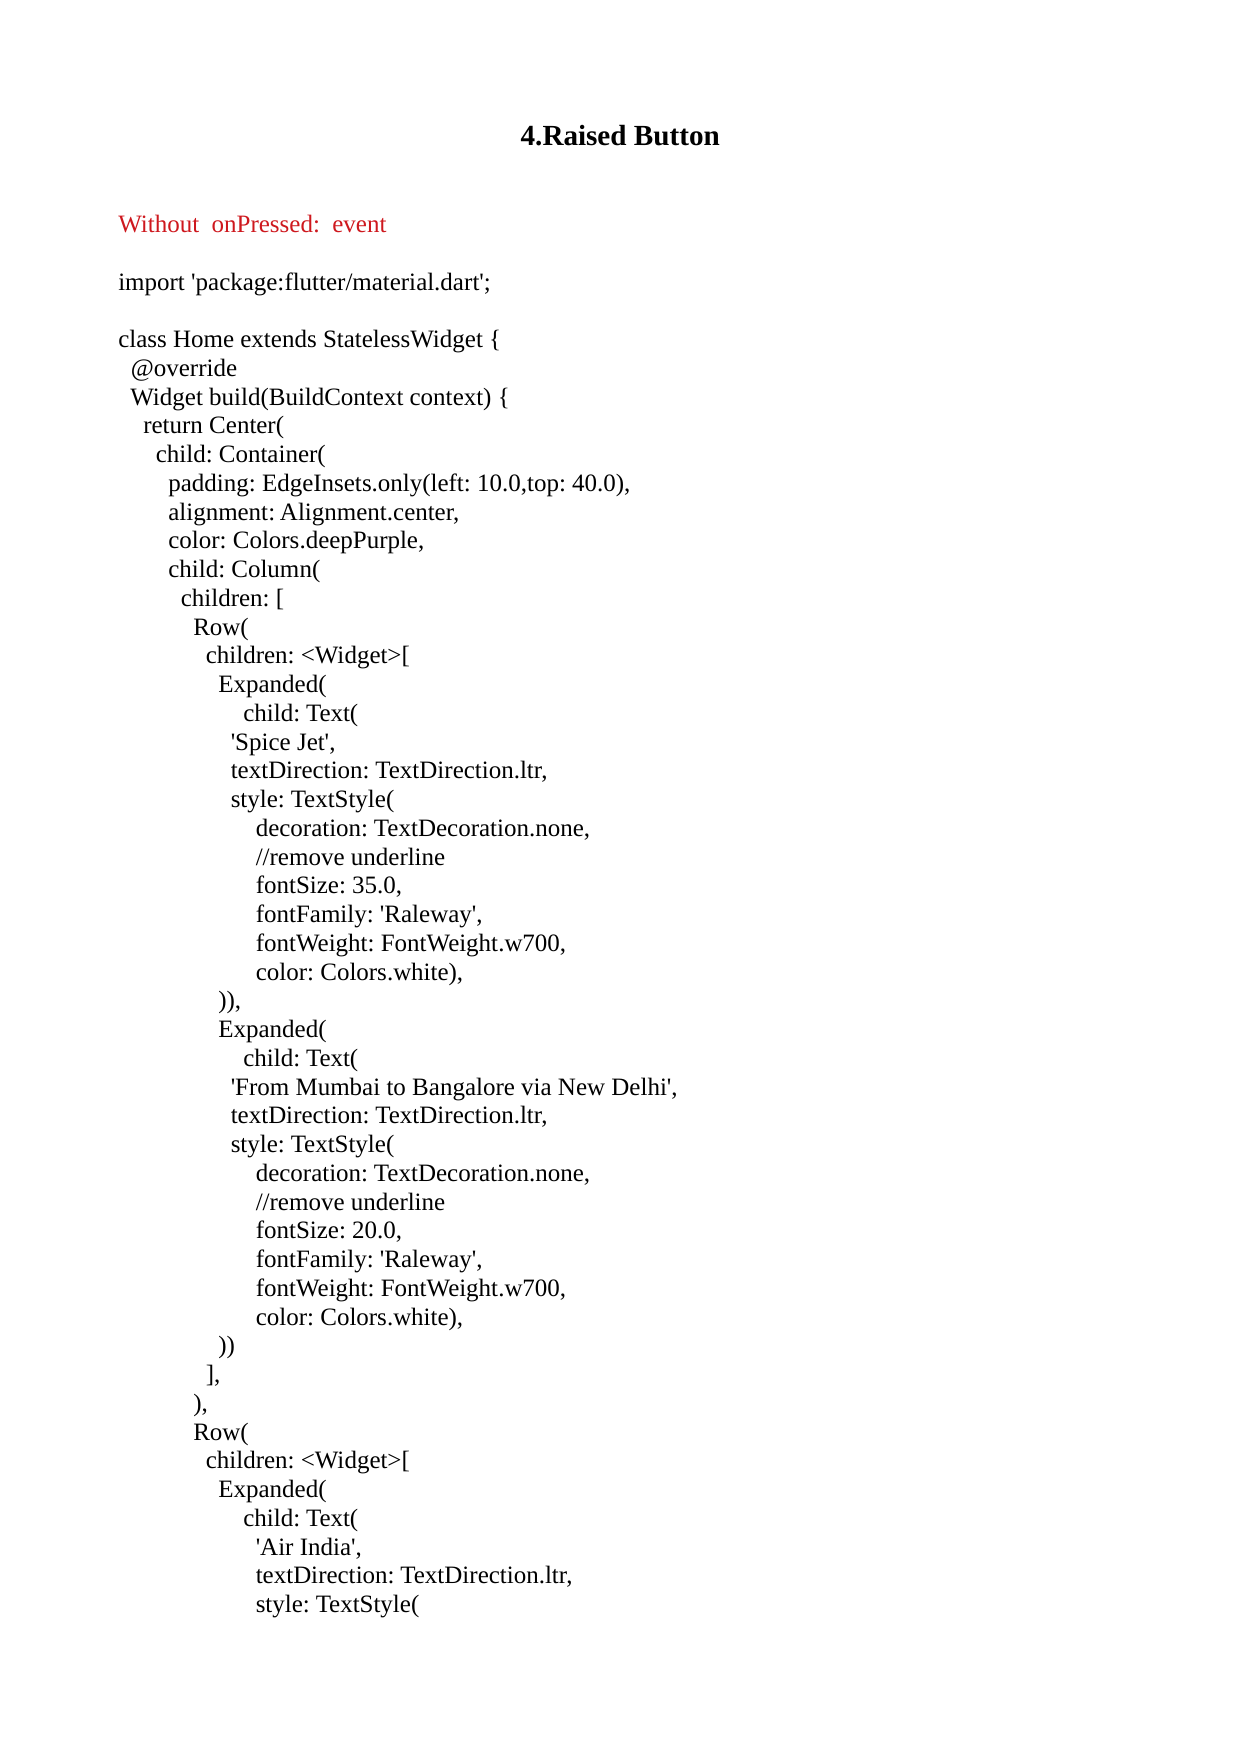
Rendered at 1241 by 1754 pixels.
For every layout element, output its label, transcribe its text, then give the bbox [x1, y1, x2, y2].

text fontFamily: 'Raleway', [118, 1244, 1122, 1273]
text fontSize: 20.0, [118, 1215, 1122, 1244]
text color: Colors.white), [118, 957, 1122, 985]
text alignment: Alignment.center, [118, 497, 1122, 525]
text child: Text( [118, 1043, 1122, 1072]
text Without onPressed: event [118, 209, 1122, 238]
text //remove underline [118, 1187, 1122, 1215]
text color: Colors.deepPurple, [118, 525, 1122, 554]
text ), [118, 1388, 1122, 1417]
text child: Column( [118, 554, 1122, 583]
text Row( [118, 612, 1122, 640]
text Expanded( [118, 1014, 1122, 1043]
text Expanded( [118, 669, 1122, 698]
text //remove underline [118, 842, 1122, 870]
text children: <Widget>[ [118, 1445, 1122, 1474]
text fontFamily: 'Raleway', [118, 899, 1122, 928]
text class Home extends StatelessWidget { [118, 324, 1122, 353]
text fontWeight: FontWeight.w700, [118, 928, 1122, 957]
text Row( [118, 1417, 1122, 1445]
text import 'package:flutter/material.dart'; [118, 267, 1122, 295]
text fontWeight: FontWeight.w700, [118, 1273, 1122, 1302]
text child: Text( [118, 698, 1122, 727]
text Widget build(BuildContext context) { [118, 382, 1122, 410]
text )) [118, 1330, 1122, 1359]
text padding: EdgeInsets.only(left: 10.0,top: 40.0), [118, 468, 1122, 497]
text 'Spice Jet', [118, 727, 1122, 755]
text color: Colors.white), [118, 1302, 1122, 1330]
text 'From Mumbai to Bangalore via New Delhi', [118, 1072, 1122, 1100]
text Expanded( [118, 1474, 1122, 1503]
text ], [118, 1359, 1122, 1388]
text style: TextStyle( [118, 784, 1122, 813]
text children: <Widget>[ [118, 640, 1122, 669]
text 'Air India', [118, 1532, 1122, 1560]
text decoration: TextDecoration.none, [118, 1158, 1122, 1187]
text textDirection: TextDirection.ltr, [118, 1560, 1122, 1589]
text style: TextStyle( [118, 1589, 1122, 1618]
text textDirection: TextDirection.ltr, [118, 755, 1122, 784]
text fontSize: 35.0, [118, 870, 1122, 899]
text child: Text( [118, 1503, 1122, 1532]
text child: Container( [118, 439, 1122, 468]
text textDirection: TextDirection.ltr, [118, 1100, 1122, 1129]
text return Center( [118, 410, 1122, 439]
text )), [118, 985, 1122, 1014]
text children: [ [118, 583, 1122, 612]
text @override [118, 353, 1122, 382]
text 4.Raised Button [118, 118, 1122, 152]
text decoration: TextDecoration.none, [118, 813, 1122, 842]
text style: TextStyle( [118, 1129, 1122, 1158]
